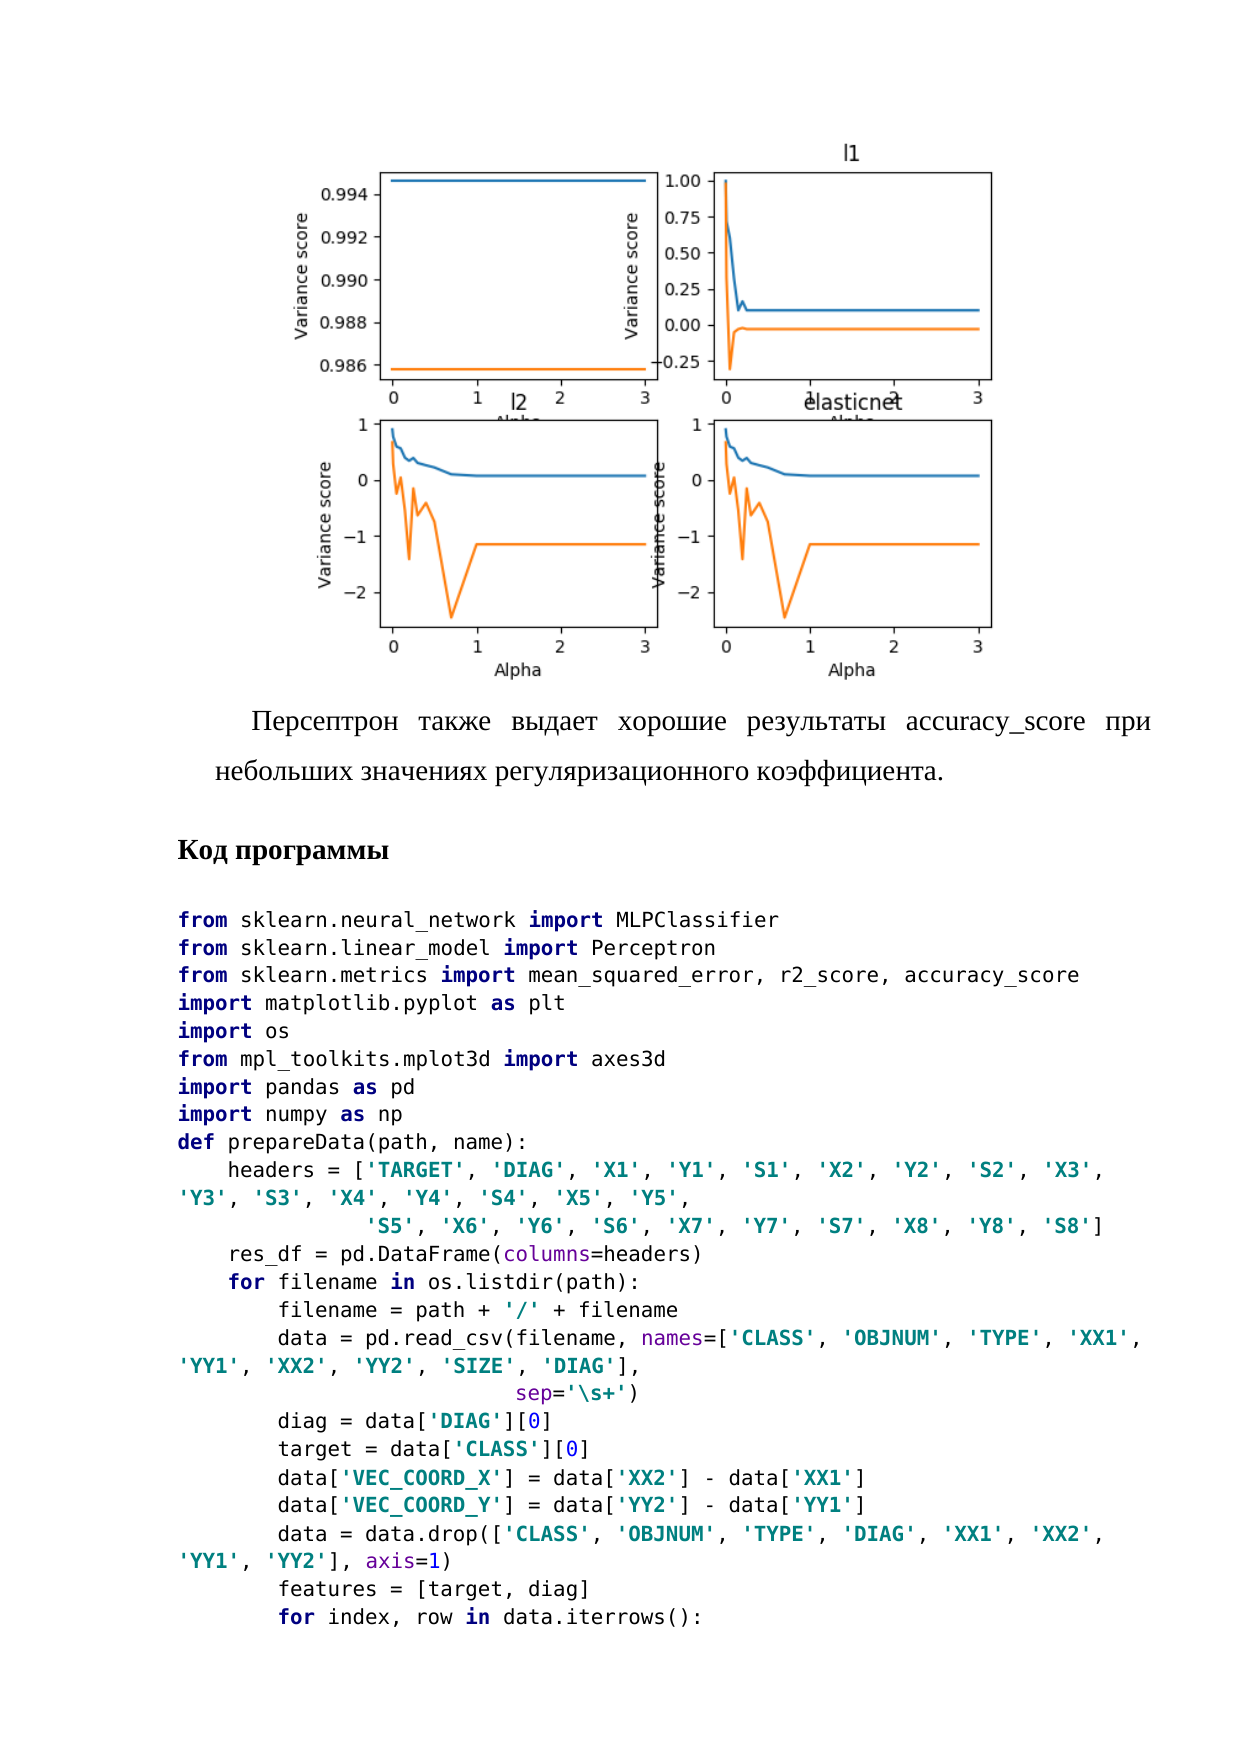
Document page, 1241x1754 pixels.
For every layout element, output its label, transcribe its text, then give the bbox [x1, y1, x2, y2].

picture [285, 118, 1044, 686]
text import pandas as pd [177, 1075, 1152, 1099]
text from sklearn.linear_model import Perceptron [177, 936, 1152, 960]
text import numpy as np [177, 1102, 1152, 1127]
text for index, row in data.iterrows(): [177, 1605, 1152, 1629]
text res_df = pd.DataFrame(columns=headers) [177, 1242, 1152, 1266]
text from sklearn.metrics import mean_squared_error, r2_score, accuracy_score [177, 963, 1152, 988]
text features = [target, diag] [177, 1577, 1152, 1601]
text Персептрон также выдает хорошие результаты accuracy_score при небольших значениях регуляризационного коэффициента. [215, 118, 1152, 787]
text data = pd.read_csv(filename, names=['CLASS', 'OBJNUM', 'TYPE', 'XX1', 'YY1', 'XX2', 'YY2', 'SIZE', 'DIAG'], [177, 1326, 1152, 1378]
text for filename in os.listdir(path): [177, 1270, 1152, 1294]
text Код программы [177, 832, 1152, 866]
text filename = path + '/' + filename [177, 1298, 1152, 1322]
text 'S5', 'X6', 'Y6', 'S6', 'X7', 'Y7', 'S7', 'X8', 'Y8', 'S8'] [177, 1214, 1152, 1238]
text import os [177, 1019, 1152, 1043]
text def prepareData(path, name): [177, 1130, 1152, 1154]
text data['VEC_COORD_Y'] = data['YY2'] - data['YY1'] [177, 1493, 1152, 1518]
text diag = data['DIAG'][0] [177, 1409, 1152, 1434]
text data['VEC_COORD_X'] = data['XX2'] - data['XX1'] [177, 1466, 1152, 1490]
text sep='\s+') [177, 1381, 1152, 1406]
text headers = ['TARGET', 'DIAG', 'X1', 'Y1', 'S1', 'X2', 'Y2', 'S2', 'X3', 'Y3', 'S3', 'X4', 'Y4', 'S4', 'X5', 'Y5', [177, 1158, 1152, 1210]
text target = data['CLASS'][0] [177, 1437, 1152, 1462]
text from mpl_toolkits.mplot3d import axes3d [177, 1047, 1152, 1071]
text from sklearn.neural_network import MLPClassifier [177, 908, 1152, 932]
text data = data.drop(['CLASS', 'OBJNUM', 'TYPE', 'DIAG', 'XX1', 'XX2', 'YY1', 'YY2'], axis=1) [177, 1522, 1152, 1574]
text import matplotlib.pyplot as plt [177, 991, 1152, 1016]
